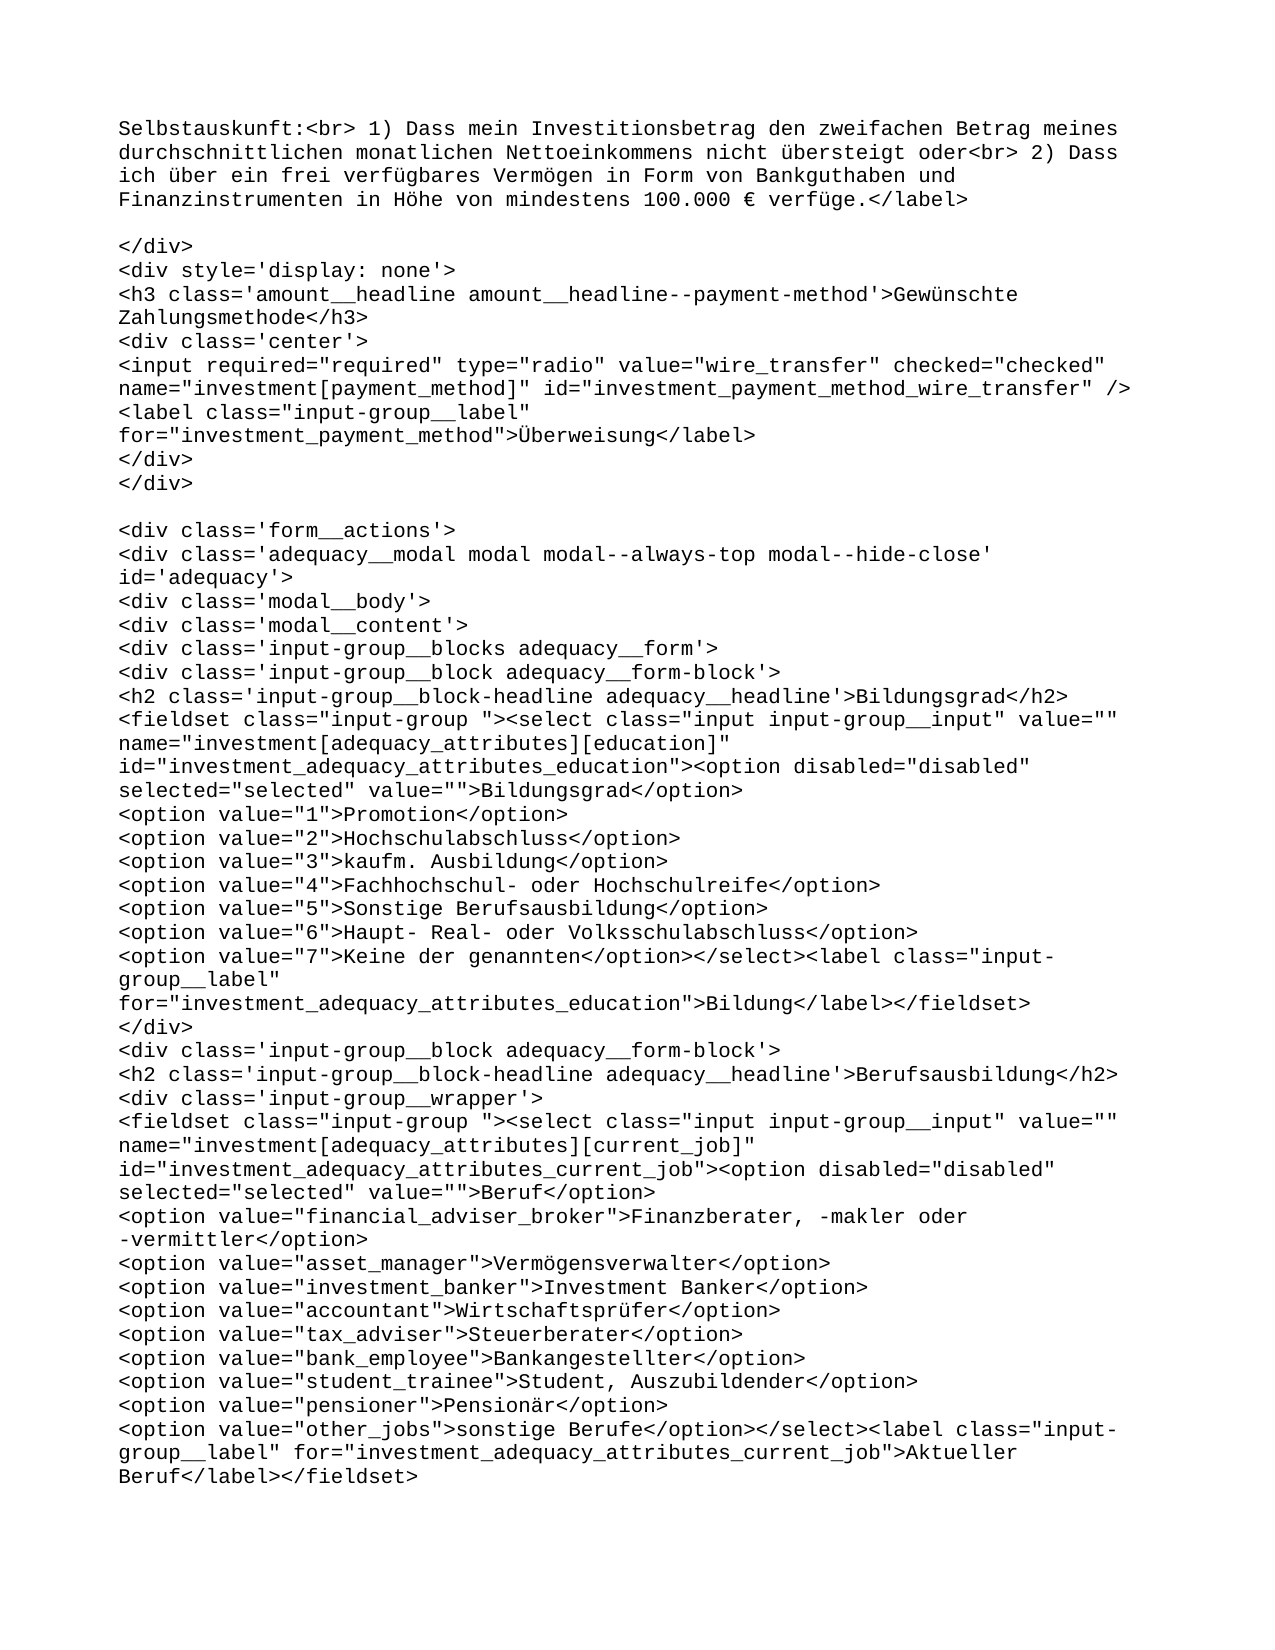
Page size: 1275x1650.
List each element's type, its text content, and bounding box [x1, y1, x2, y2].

text <option value="financial_adviser_broker">Finanzberater, -makler oder -vermittler</option> [118, 1206, 1157, 1253]
text </div> [118, 449, 1157, 473]
text <option value="2">Hochschulabschluss</option> [118, 827, 1157, 851]
text </div> [118, 1017, 1157, 1040]
text <option value="6">Haupt- Real- oder Volksschulabschluss</option> [118, 922, 1157, 946]
text <div class='input-group__block adequacy__form-block'> [118, 1040, 1157, 1064]
text <option value="1">Promotion</option> [118, 804, 1157, 827]
text <div class='modal__body'> [118, 591, 1157, 615]
text <option value="bank_employee">Bankangestellter</option> [118, 1348, 1157, 1371]
text <h2 class='input-group__block-headline adequacy__headline'>Bildungsgrad</h2> [118, 686, 1157, 709]
text <h3 class='amount__headline amount__headline--payment-method'>Gewünschte Zahlungsmethode</h3> [118, 284, 1157, 331]
text </div> [118, 236, 1157, 260]
text <option value="7">Keine der genannten</option></select><label class="input-group__label" for="investment_adequacy_attributes_education">Bildung</label></fieldset> [118, 946, 1157, 1017]
text <div class='input-group__wrapper'> [118, 1088, 1157, 1111]
text </div> [118, 473, 1157, 496]
text <div class='modal__content'> [118, 615, 1157, 638]
text <option value="4">Fachhochschul- oder Hochschulreife</option> [118, 875, 1157, 898]
text <option value="student_trainee">Student, Auszubildender</option> [118, 1371, 1157, 1395]
text <div class='input-group__block adequacy__form-block'> [118, 662, 1157, 686]
text Selbstauskunft:<br> 1) Dass mein Investitionsbetrag den zweifachen Betrag meines durchschnittlichen monatlichen Nettoeinkommens nicht übersteigt oder<br> 2) Dass ich über ein frei verfügbares Vermögen in Form von Bankguthaben und Finanzinstrumenten in Höhe von mindestens 100.000 € verfüge.</label> [118, 118, 1157, 213]
text <div class='adequacy__modal modal modal--always-top modal--hide-close' id='adequacy'> [118, 544, 1157, 591]
text <input required="required" type="radio" value="wire_transfer" checked="checked" name="investment[payment_method]" id="investment_payment_method_wire_transfer" /> [118, 354, 1157, 402]
text <label class="input-group__label" for="investment_payment_method">Überweisung</label> [118, 402, 1157, 449]
text <option value="accountant">Wirtschaftsprüfer</option> [118, 1300, 1157, 1324]
text <fieldset class="input-group "><select class="input input-group__input" value="" name="investment[adequacy_attributes][current_job]" id="investment_adequacy_attributes_current_job"><option disabled="disabled" selected="selected" value="">Beruf</option> [118, 1111, 1157, 1206]
text <option value="asset_manager">Vermögensverwalter</option> [118, 1253, 1157, 1277]
text <div style='display: none'> [118, 260, 1157, 284]
text <option value="3">kaufm. Ausbildung</option> [118, 851, 1157, 875]
text <option value="pensioner">Pensionär</option> [118, 1395, 1157, 1419]
text <option value="5">Sonstige Berufsausbildung</option> [118, 898, 1157, 922]
text <h2 class='input-group__block-headline adequacy__headline'>Berufsausbildung</h2> [118, 1064, 1157, 1088]
text <option value="tax_adviser">Steuerberater</option> [118, 1324, 1157, 1348]
text <option value="other_jobs">sonstige Berufe</option></select><label class="input-group__label" for="investment_adequacy_attributes_current_job">Aktueller Beruf</label></fieldset> [118, 1419, 1157, 1489]
text <div class='form__actions'> [118, 520, 1157, 544]
text <fieldset class="input-group "><select class="input input-group__input" value="" name="investment[adequacy_attributes][education]" id="investment_adequacy_attributes_education"><option disabled="disabled" selected="selected" value="">Bildungsgrad</option> [118, 709, 1157, 804]
text <div class='center'> [118, 331, 1157, 354]
text <div class='input-group__blocks adequacy__form'> [118, 638, 1157, 662]
text <option value="investment_banker">Investment Banker</option> [118, 1277, 1157, 1300]
